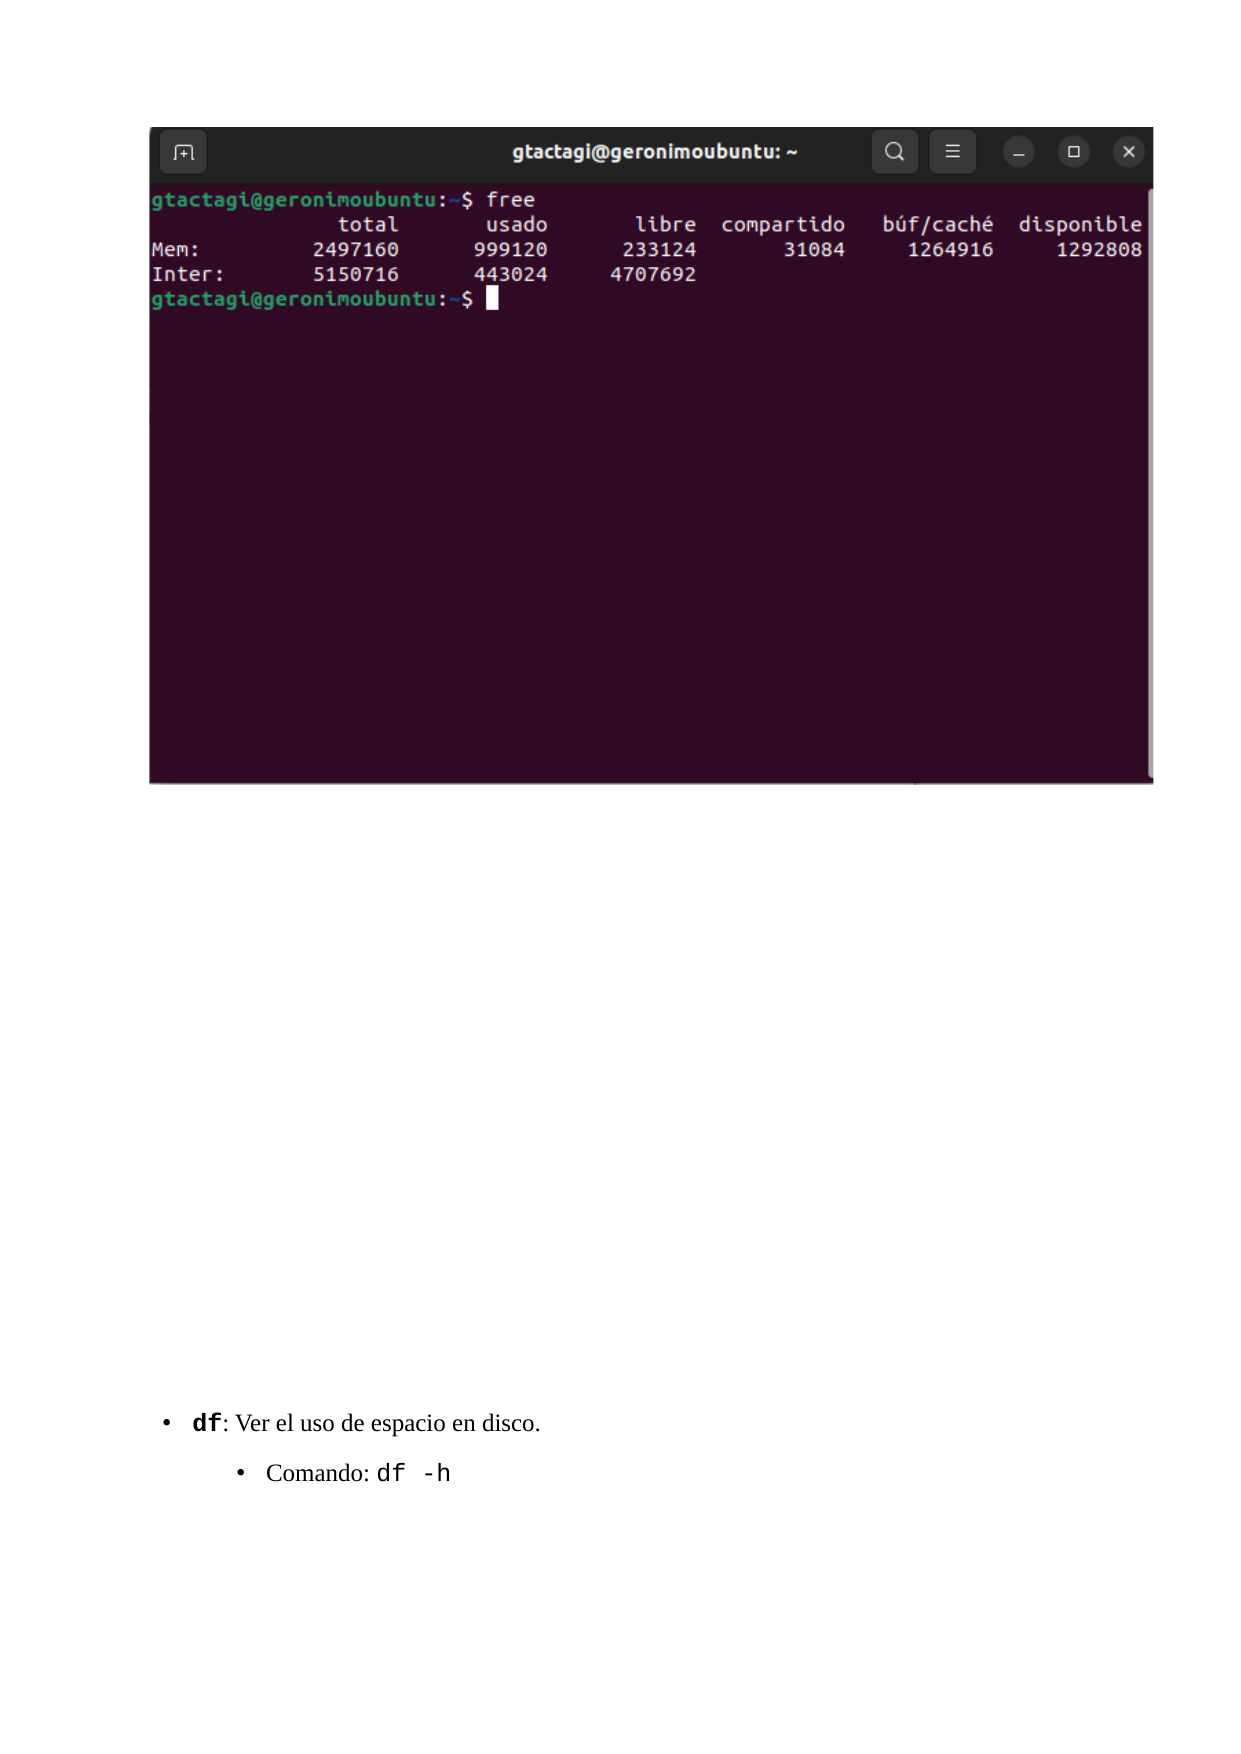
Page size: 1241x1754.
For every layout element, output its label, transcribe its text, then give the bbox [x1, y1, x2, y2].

picture [149, 127, 1154, 785]
list df: Ver el uso de espacio en disco. [162, 1408, 1122, 1439]
list Comando: df -h [236, 1458, 1122, 1489]
